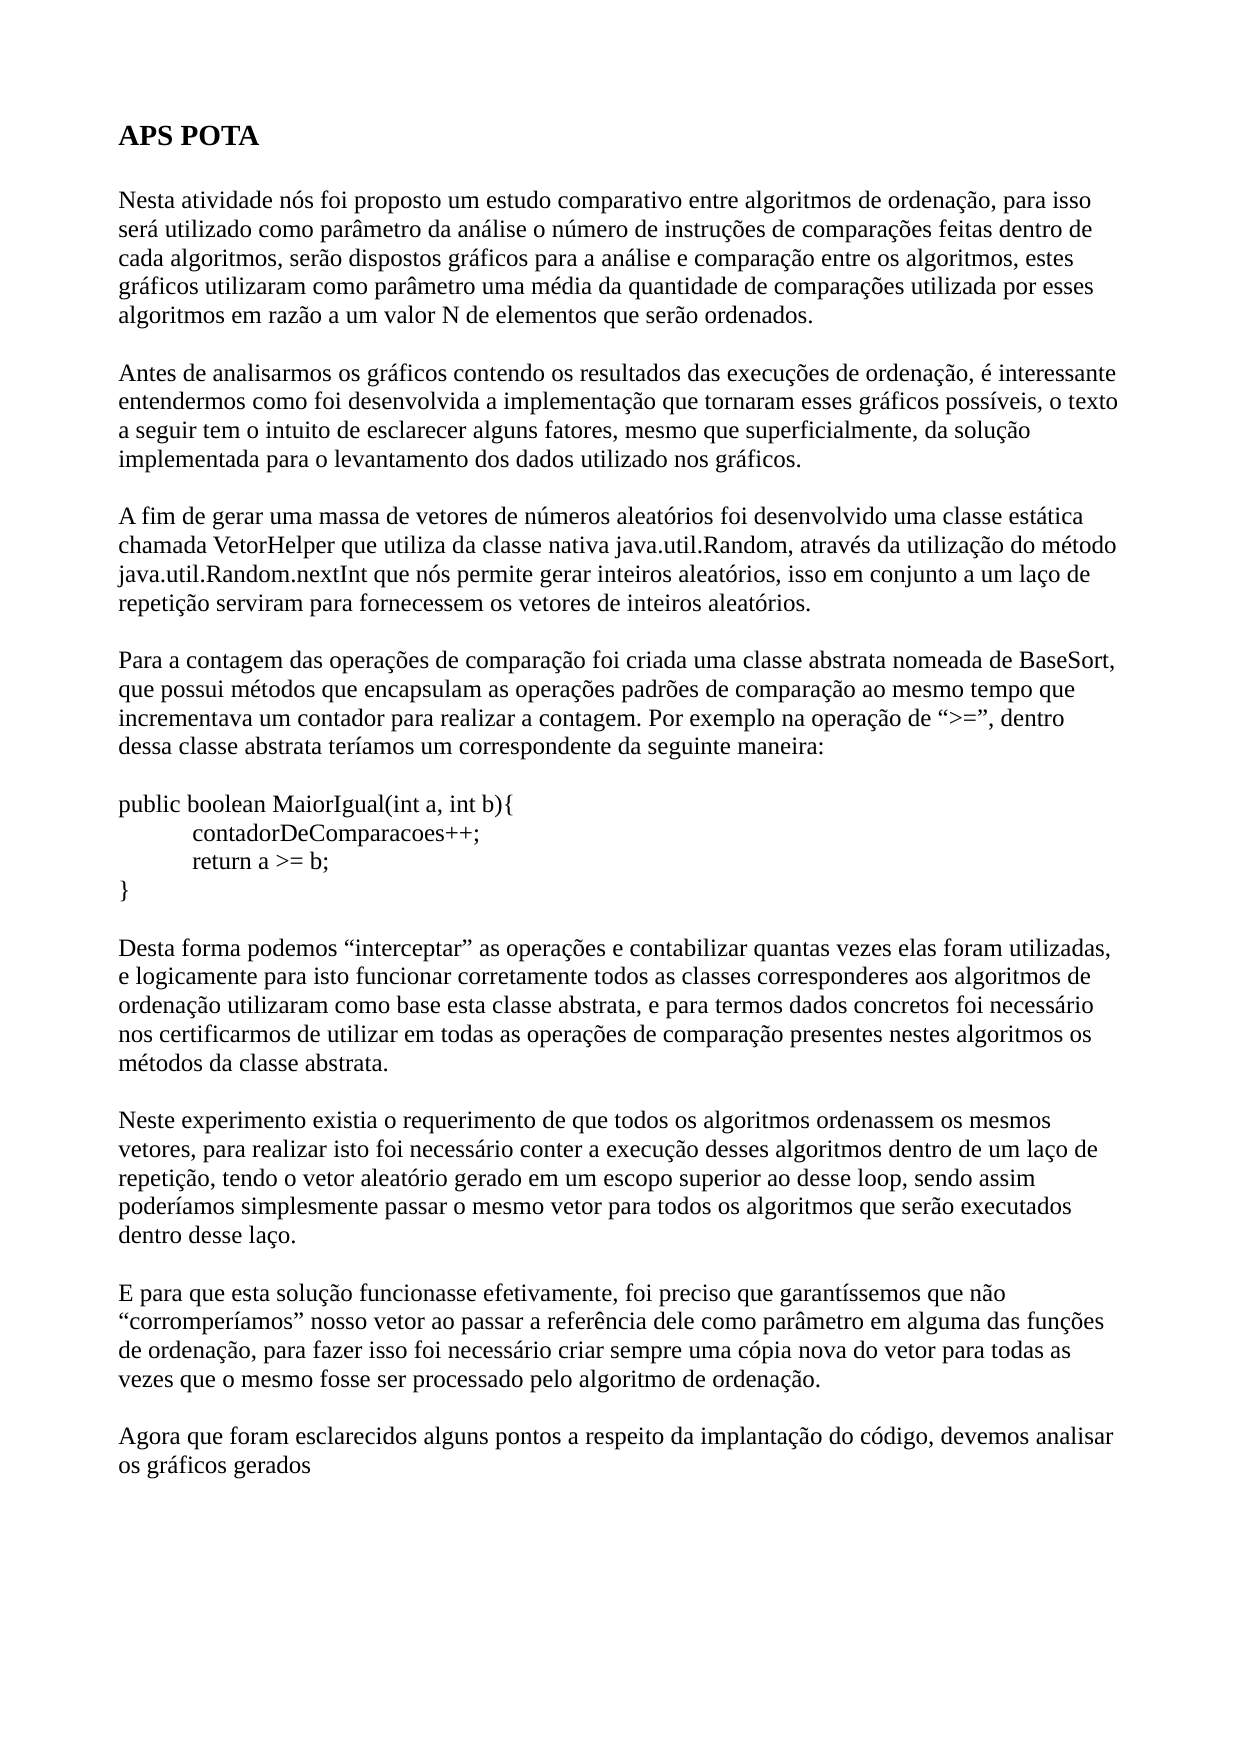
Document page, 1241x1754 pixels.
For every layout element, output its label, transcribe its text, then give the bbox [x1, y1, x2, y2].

text java.util.Random.nextInt que nós permite gerar inteiros aleatórios, isso em conjunto a um laço de repetição serviram para fornecessem os vetores de inteiros aleatórios. [118, 559, 1122, 616]
text E para que esta solução funcionasse efetivamente, foi preciso que garantíssemos que não “corromperíamos” nosso vetor ao passar a referência dele como parâmetro em alguma das funções de ordenação, para fazer isso foi necessário criar sempre uma cópia nova do vetor para todas as vezes que o mesmo fosse ser processado pelo algoritmo de ordenação. [118, 1278, 1122, 1393]
text APS POTA [118, 118, 1122, 152]
text return a >= b; [118, 846, 1122, 875]
text contadorDeComparacoes++; [118, 818, 1122, 846]
text Antes de analisarmos os gráficos contendo os resultados das execuções de ordenação, é interessante entendermos como foi desenvolvida a implementação que tornaram esses gráficos possíveis, o texto a seguir tem o intuito de esclarecer alguns fatores, mesmo que superficialmente, da solução implementada para o levantamento dos dados utilizado nos gráficos. [118, 358, 1122, 473]
text public boolean MaiorIgual(int a, int b){ [118, 789, 1122, 818]
text Desta forma podemos “interceptar” as operações e contabilizar quantas vezes elas foram utilizadas, e logicamente para isto funcionar corretamente todos as classes corresponderes aos algoritmos de ordenação utilizaram como base esta classe abstrata, e para termos dados concretos foi necessário nos certificarmos de utilizar em todas as operações de comparação presentes nestes algoritmos os métodos da classe abstrata. [118, 933, 1122, 1076]
text A fim de gerar uma massa de vetores de números aleatórios foi desenvolvido uma classe estática chamada VetorHelper que utiliza da classe nativa java.util.Random, através da utilização do método [118, 501, 1122, 559]
text } [118, 875, 1122, 904]
text Neste experimento existia o requerimento de que todos os algoritmos ordenassem os mesmos vetores, para realizar isto foi necessário conter a execução desses algoritmos dentro de um laço de repetição, tendo o vetor aleatório gerado em um escopo superior ao desse loop, sendo assim poderíamos simplesmente passar o mesmo vetor para todos os algoritmos que serão executados dentro desse laço. [118, 1105, 1122, 1249]
text Para a contagem das operações de comparação foi criada uma classe abstrata nomeada de BaseSort, que possui métodos que encapsulam as operações padrões de comparação ao mesmo tempo que incrementava um contador para realizar a contagem. Por exemplo na operação de “>=”, dentro dessa classe abstrata teríamos um correspondente da seguinte maneira: [118, 645, 1122, 760]
text Nesta atividade nós foi proposto um estudo comparativo entre algoritmos de ordenação, para isso será utilizado como parâmetro da análise o número de instruções de comparações feitas dentro de cada algoritmos, serão dispostos gráficos para a análise e comparação entre os algoritmos, estes gráficos utilizaram como parâmetro uma média da quantidade de comparações utilizada por esses algoritmos em razão a um valor N de elementos que serão ordenados. [118, 185, 1122, 329]
text Agora que foram esclarecidos alguns pontos a respeito da implantação do código, devemos analisar os gráficos gerados [118, 1421, 1122, 1479]
